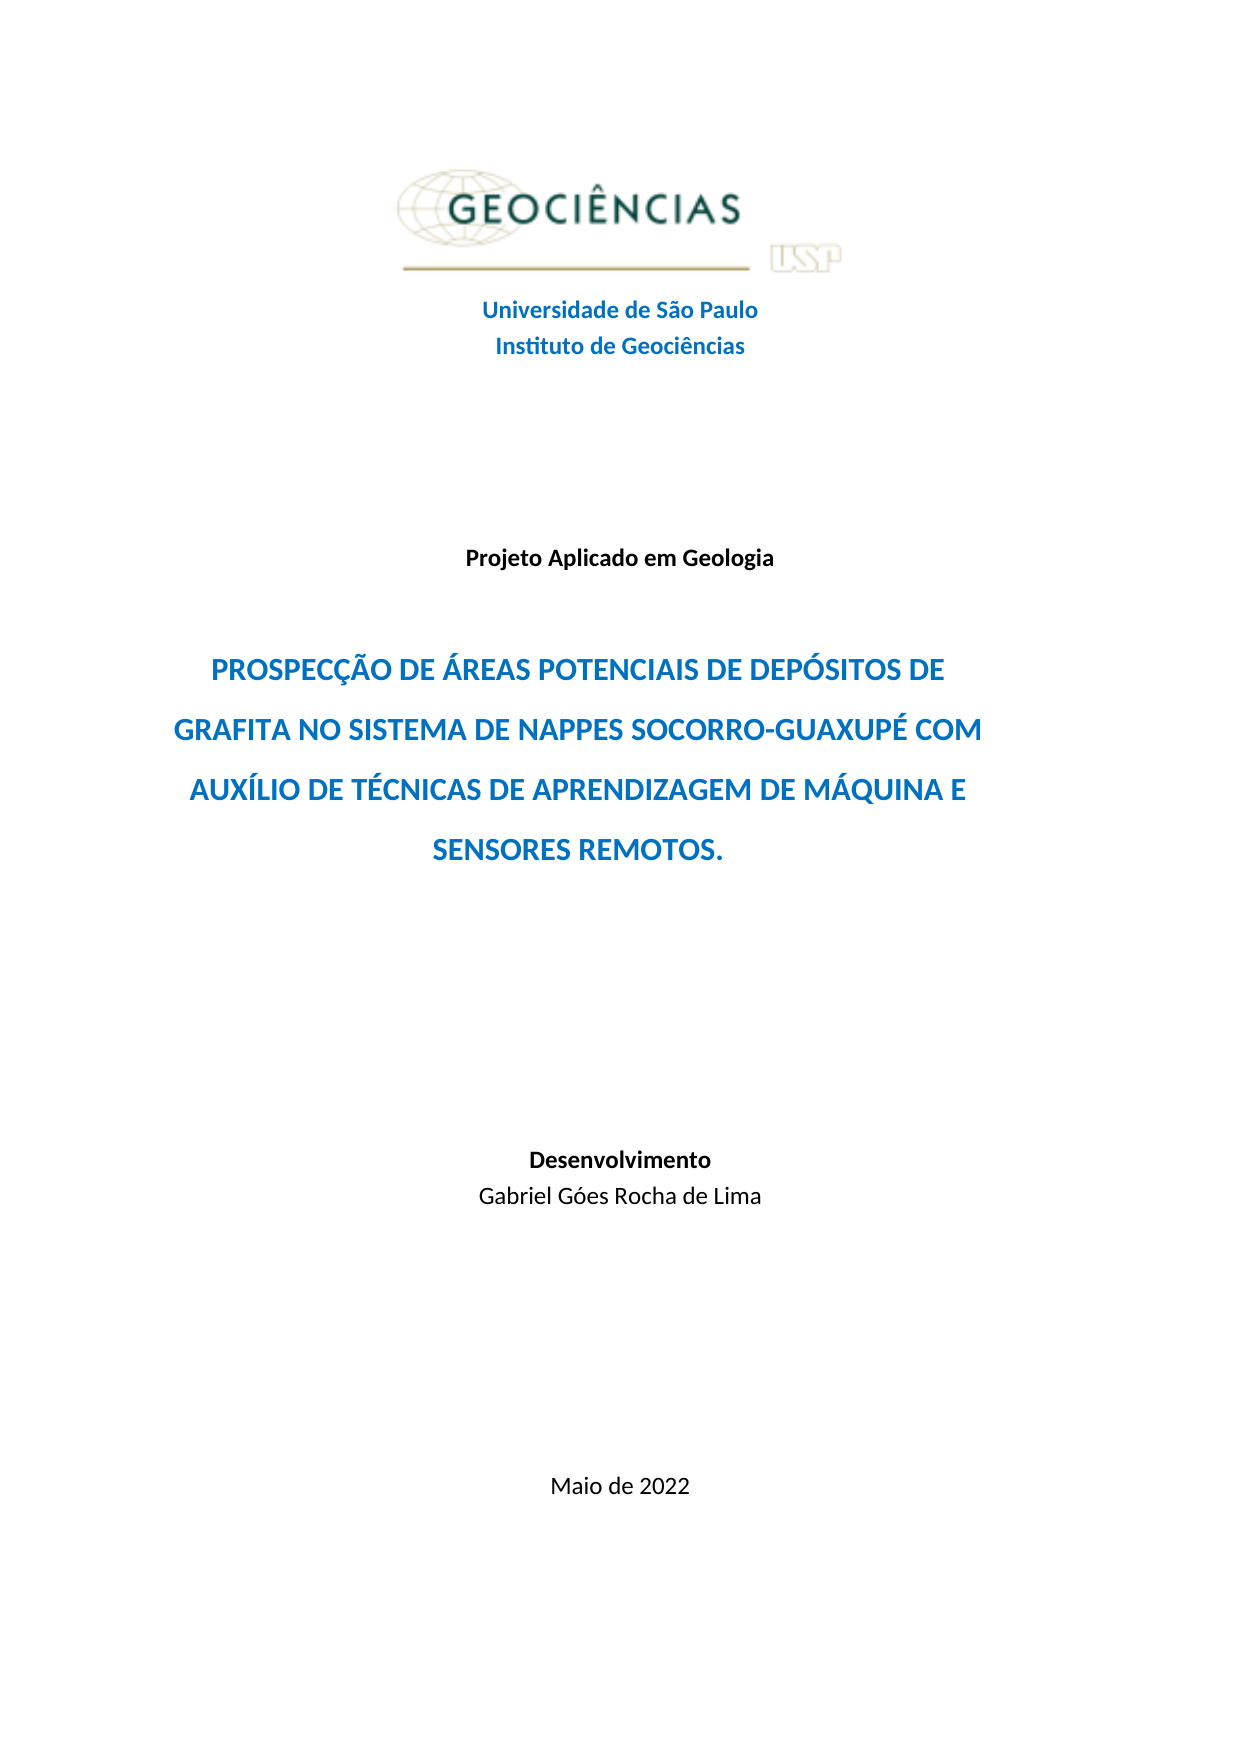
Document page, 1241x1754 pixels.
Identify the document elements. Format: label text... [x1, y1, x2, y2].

text Instituto de Geociências [150, 330, 1090, 361]
text Gabriel Góes Rocha de Lima [150, 1180, 1090, 1211]
text Desenvolvimento [150, 1144, 1090, 1175]
text Projeto Aplicado em Geologia [150, 542, 1090, 573]
text PROSPECÇÃO DE ÁREAS POTENCIAIS DE DEPÓSITOS DE GRAFITA NO SISTEMA DE NAPPES SOCORRO-GUAXUPÉ COM AUXÍLIO DE TÉCNICAS DE APRENDIZAGEM DE MÁQUINA E SENSORES REMOTOS. [150, 648, 1006, 868]
text Universidade de São Paulo [150, 294, 1090, 324]
text Maio de 2022 [150, 1470, 1090, 1501]
picture [377, 150, 863, 294]
